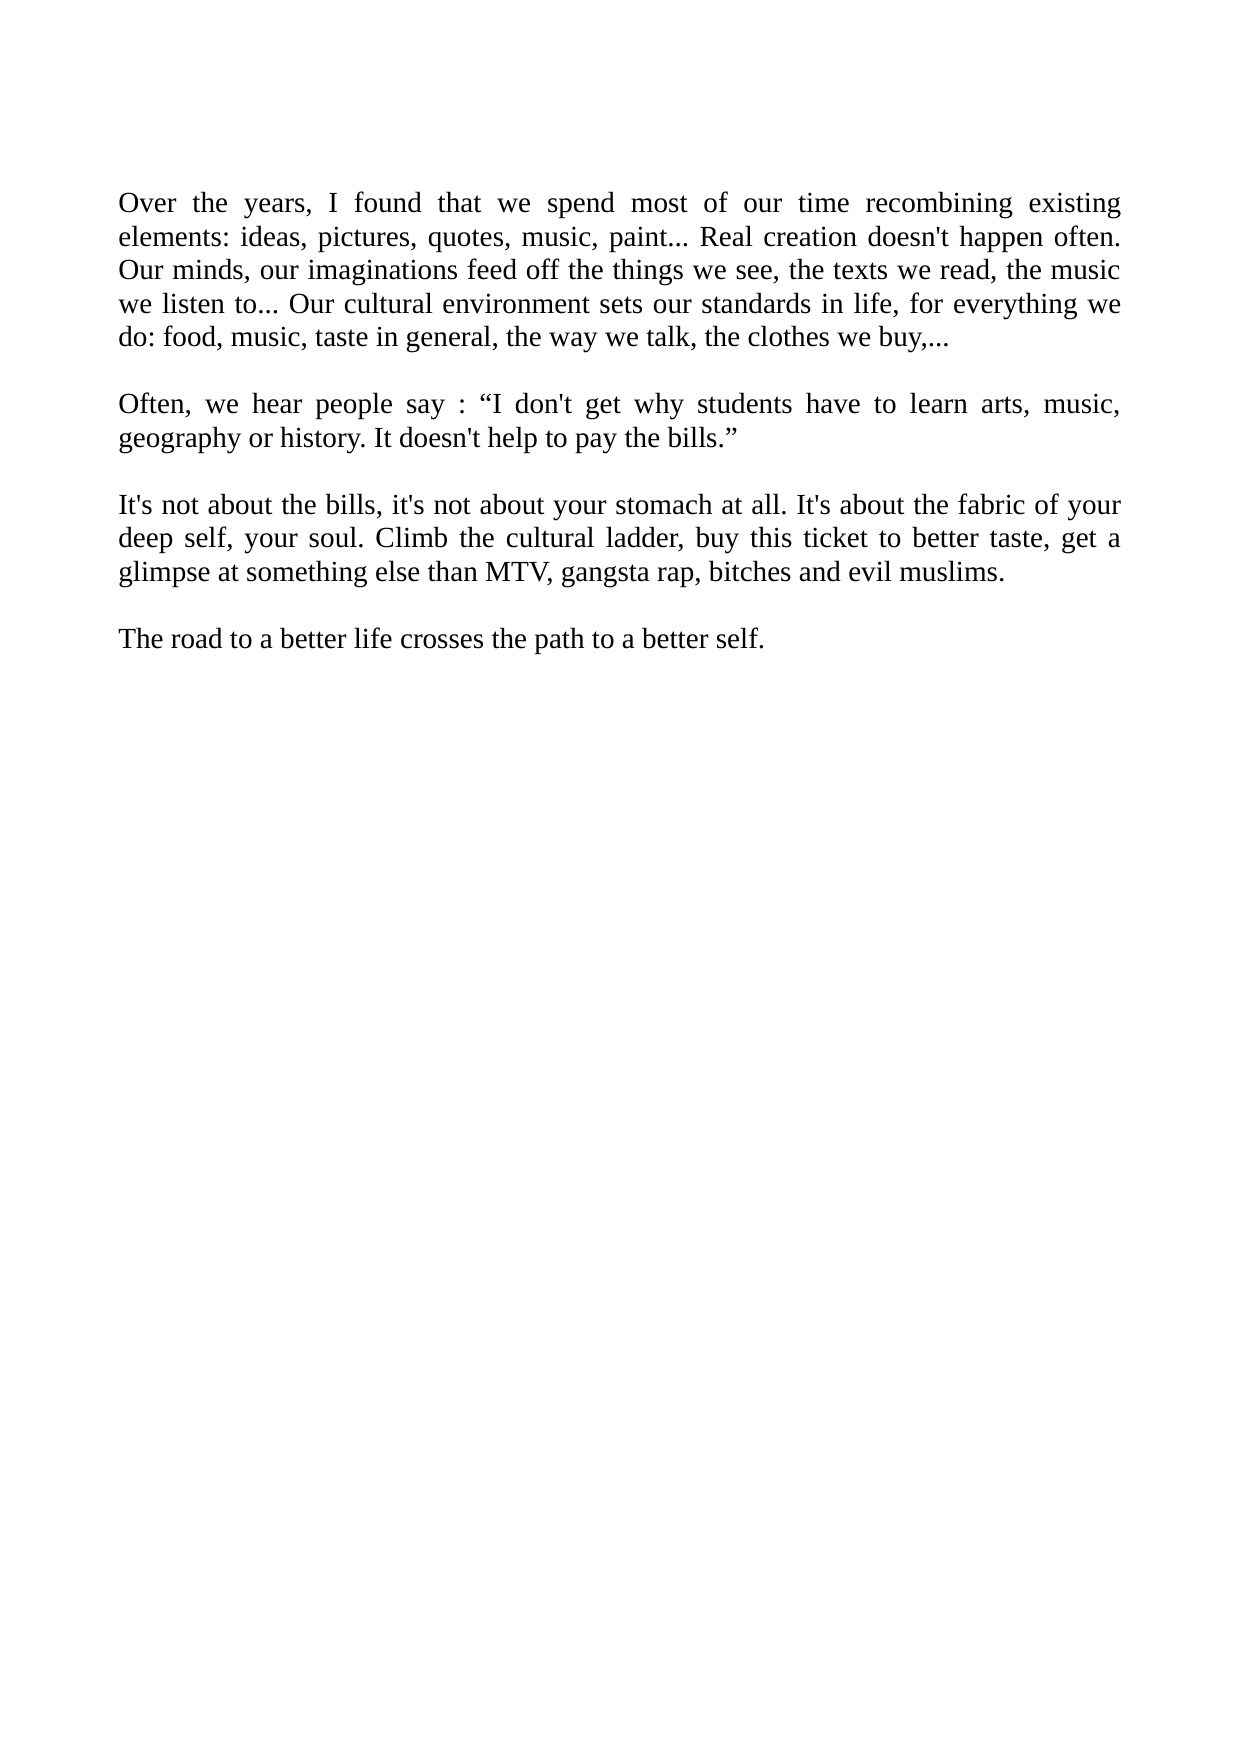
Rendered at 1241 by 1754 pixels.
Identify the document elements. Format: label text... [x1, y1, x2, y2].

text Over the years, I found that we spend most of our time recombining existing elements: ideas, pictures, quotes, music, paint... Real creation doesn't happen often. Our minds, our imaginations feed off the things we see, the texts we read, the music we listen to... Our cultural environment sets our standards in life, for everything we do: food, music, taste in general, the way we talk, the clothes we buy,... [118, 185, 1122, 353]
text Often, we hear people say : “I don't get why students have to learn arts, music, geography or history. It doesn't help to pay the bills.” [118, 386, 1122, 453]
text It's not about the bills, it's not about your stomach at all. It's about the fabric of your deep self, your soul. Climb the cultural ladder, buy this ticket to better taste, get a glimpse at something else than MTV, gangsta rap, bitches and evil muslims. [118, 487, 1122, 588]
text The road to a better life crosses the path to a better self. [118, 621, 1122, 655]
